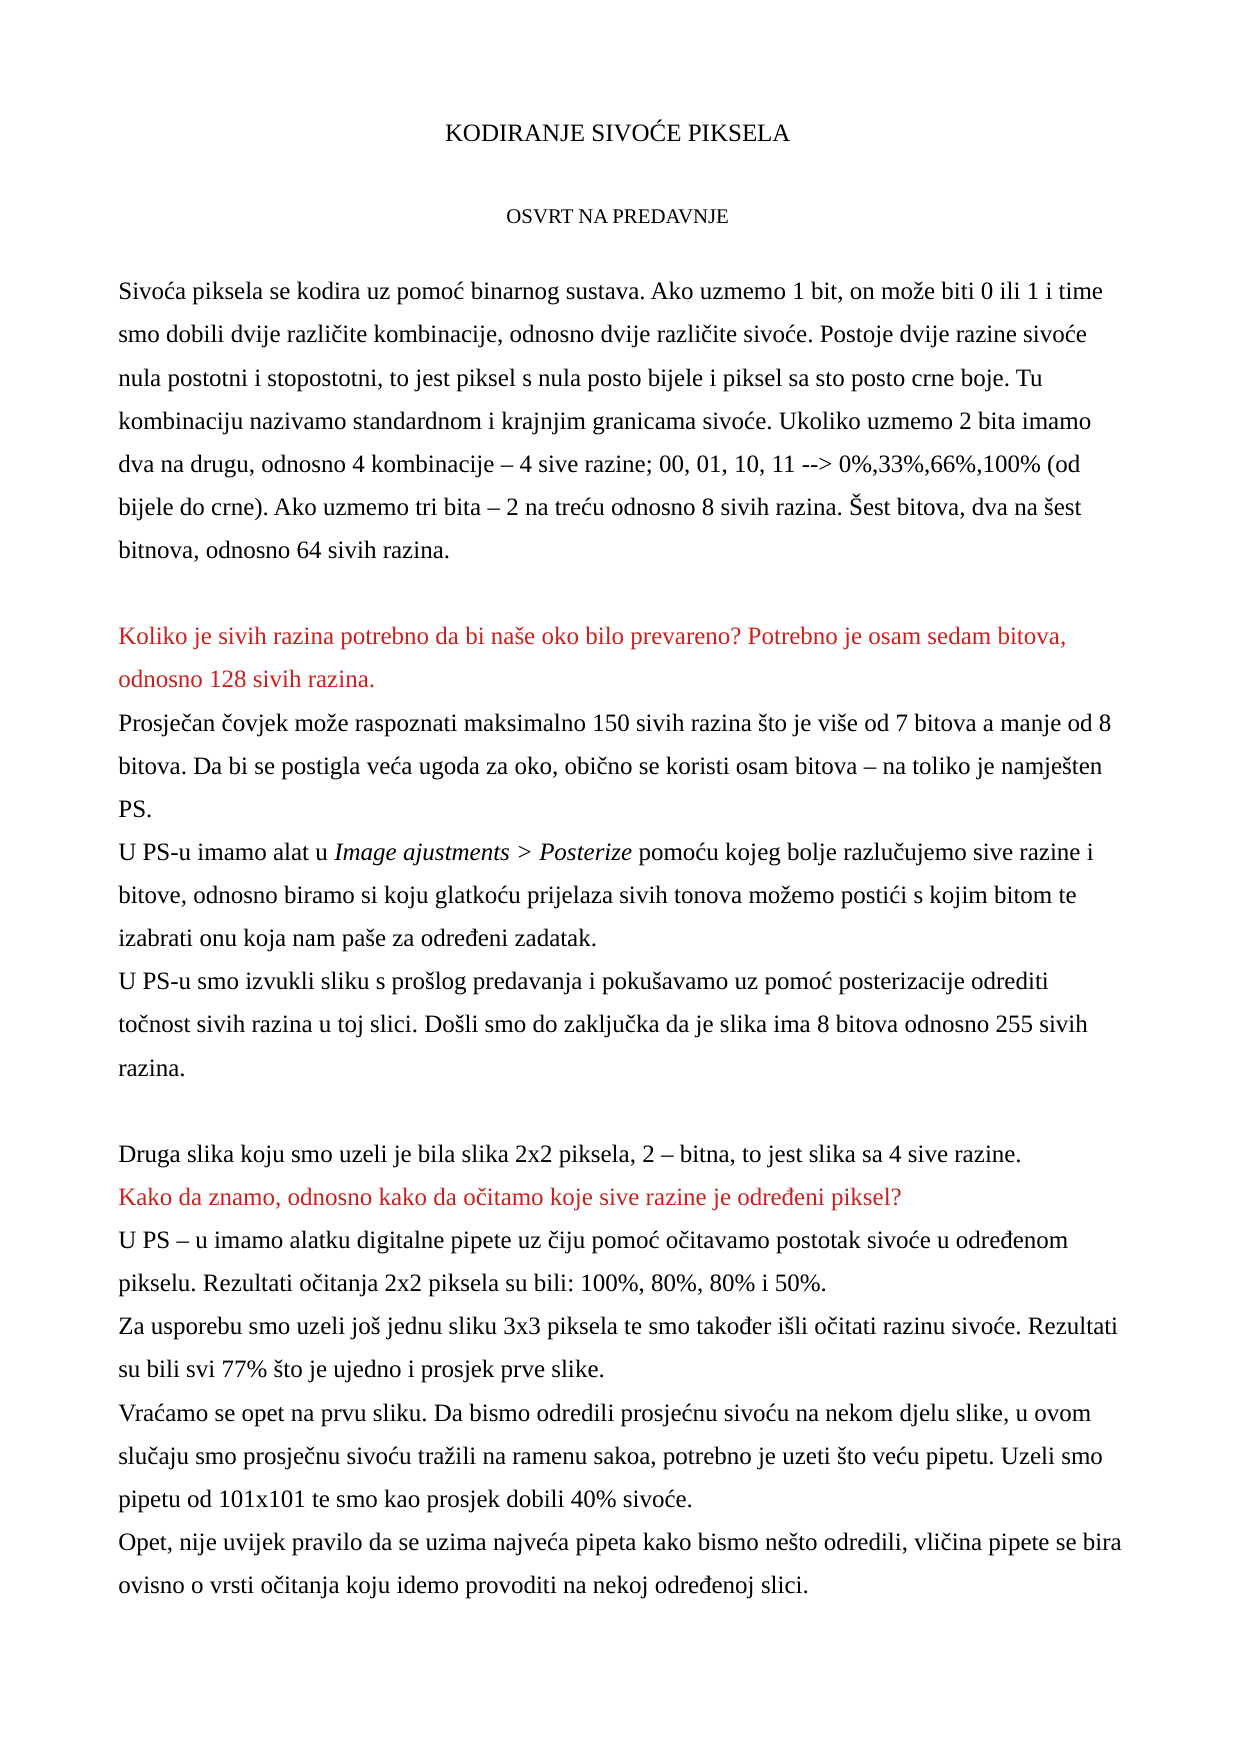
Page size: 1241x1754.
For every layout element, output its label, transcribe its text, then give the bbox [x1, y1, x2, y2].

text Druga slika koju smo uzeli je bila slika 2x2 piksela, 2 – bitna, to jest slika sa 4 sive razine. [118, 1139, 1122, 1168]
text Kako da znamo, odnosno kako da očitamo koje sive razine je određeni piksel? [118, 1182, 1122, 1211]
text Vraćamo se opet na prvu sliku. Da bismo odredili prosjećnu sivoću na nekom djelu slike, u ovom slučaju smo prosječnu sivoću tražili na ramenu sakoa, potrebno je uzeti što veću pipetu. Uzeli smo pipetu od 101x101 te smo kao prosjek dobili 40% sivoće. [118, 1398, 1122, 1513]
text OSVRT NA PREDAVNJE [118, 204, 1122, 228]
text U PS – u imamo alatku digitalne pipete uz čiju pomoć očitavamo postotak sivoće u određenom pikselu. Rezultati očitanja 2x2 piksela su bili: 100%, 80%, 80% i 50%. [118, 1225, 1122, 1297]
text Opet, nije uvijek pravilo da se uzima najveća pipeta kako bismo nešto odredili, vličina pipete se bira ovisno o vrsti očitanja koju idemo provoditi na nekoj određenoj slici. [118, 1527, 1122, 1599]
text Sivoća piksela se kodira uz pomoć binarnog sustava. Ako uzmemo 1 bit, on može biti 0 ili 1 i time smo dobili dvije različite kombinacije, odnosno dvije različite sivoće. Postoje dvije razine sivoće nula postotni i stopostotni, to jest piksel s nula posto bijele i piksel sa sto posto crne boje. Tu kombinaciju nazivamo standardnom i krajnjim granicama sivoće. Ukoliko uzmemo 2 bita imamo dva na drugu, odnosno 4 kombinacije – 4 sive razine; 00, 01, 10, 11 --> 0%,33%,66%,100% (od bijele do crne). Ako uzmemo tri bita – 2 na treću odnosno 8 sivih razina. Šest bitova, dva na šest bitnova, odnosno 64 sivih razina. [118, 276, 1122, 564]
text U PS-u smo izvukli sliku s prošlog predavanja i pokušavamo uz pomoć posterizacije odrediti točnost sivih razina u toj slici. Došli smo do zaključka da je slika ima 8 bitova odnosno 255 sivih razina. [118, 966, 1122, 1081]
text KODIRANJE SIVOĆE PIKSELA [118, 118, 1122, 147]
text Za usporebu smo uzeli još jednu sliku 3x3 piksela te smo također išli očitati razinu sivoće. Rezultati su bili svi 77% što je ujedno i prosjek prve slike. [118, 1311, 1122, 1383]
text U PS-u imamo alat u Image ajustments > Posterize pomoću kojeg bolje razlučujemo sive razine i bitove, odnosno biramo si koju glatkoću prijelaza sivih tonova možemo postići s kojim bitom te izabrati onu koja nam paše za određeni zadatak. [118, 837, 1122, 952]
text Koliko je sivih razina potrebno da bi naše oko bilo prevareno? Potrebno je osam sedam bitova, odnosno 128 sivih razina. [118, 621, 1122, 693]
text Prosječan čovjek može raspoznati maksimalno 150 sivih razina što je više od 7 bitova a manje od 8 bitova. Da bi se postigla veća ugoda za oko, obično se koristi osam bitova – na toliko je namješten PS. [118, 708, 1122, 823]
